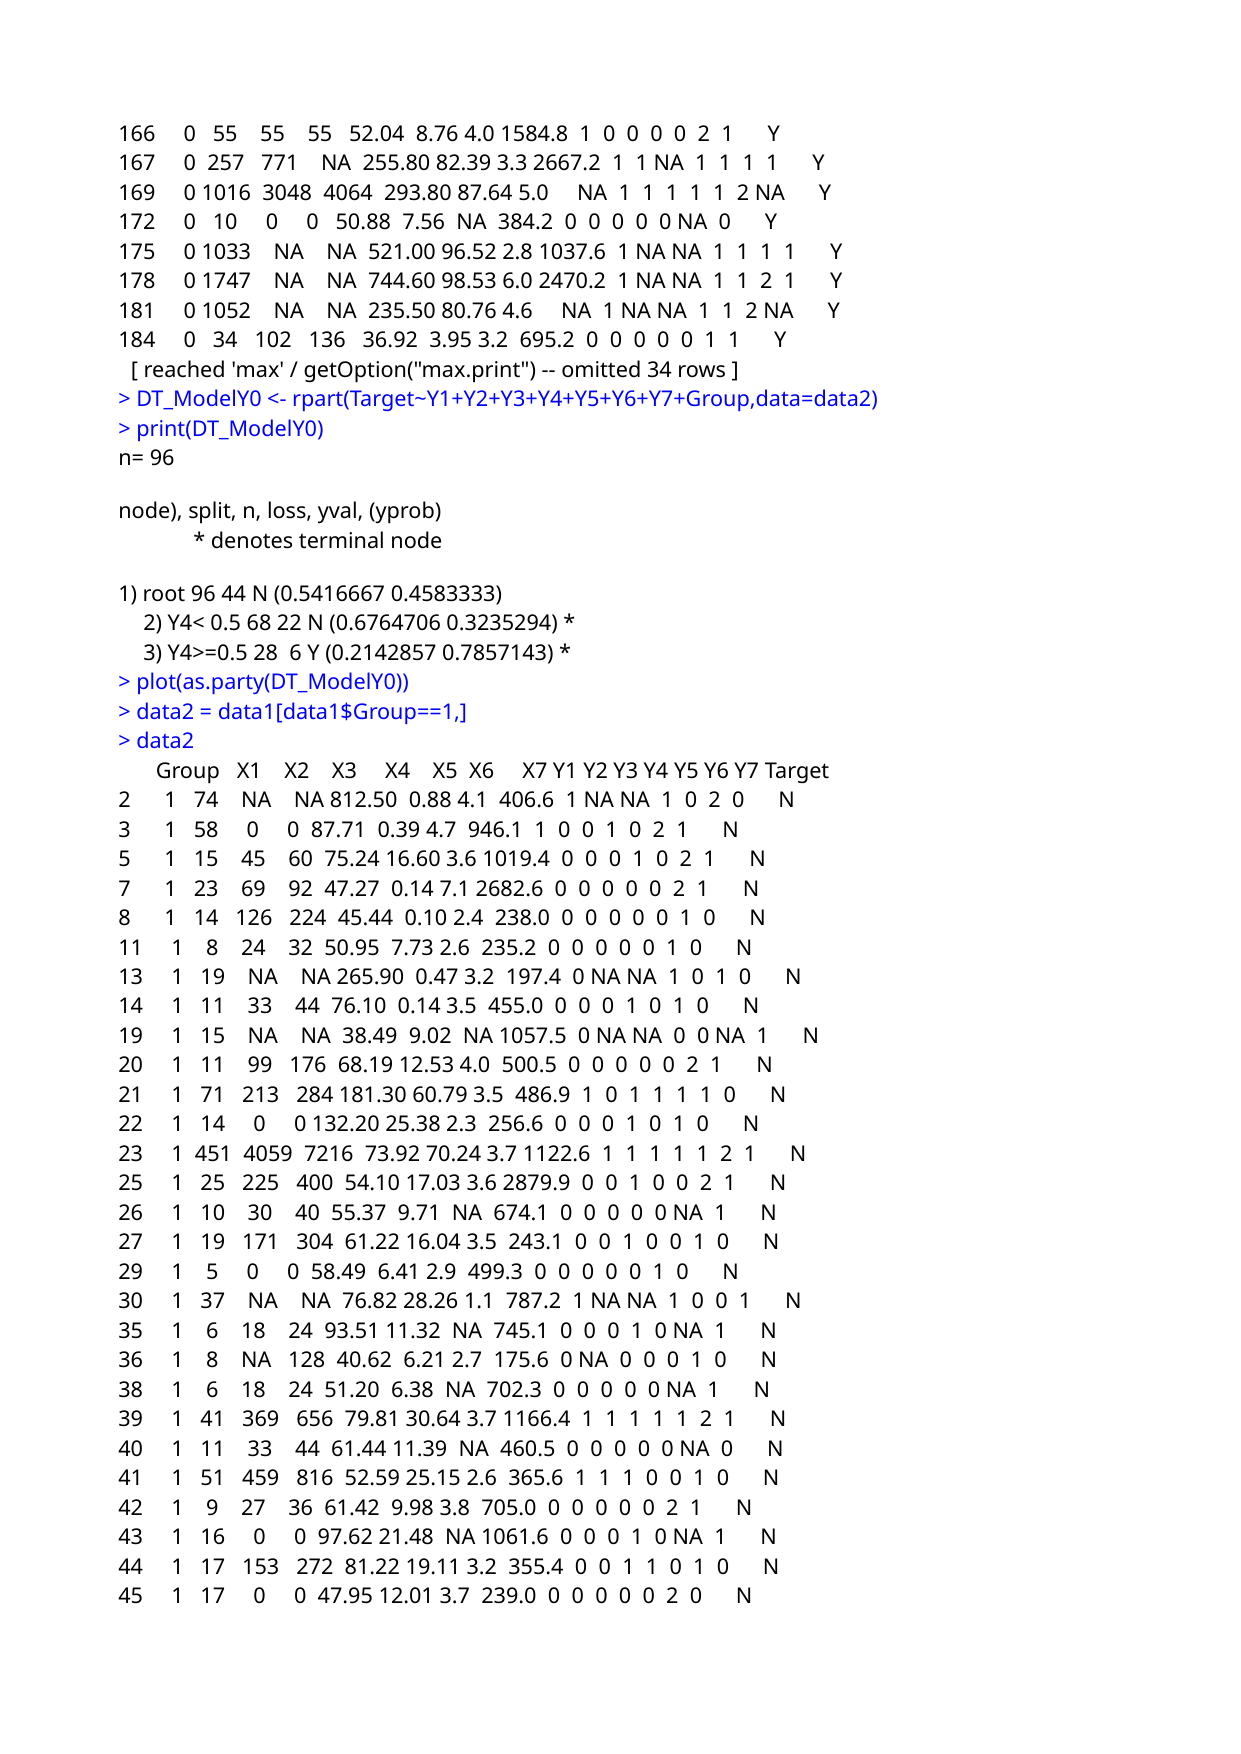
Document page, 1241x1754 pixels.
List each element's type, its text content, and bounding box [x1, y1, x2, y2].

text 20 1 11 99 176 68.19 12.53 4.0 500.5 0 0 0 0 0 2 1 N [118, 1050, 1122, 1079]
text 19 1 15 NA NA 38.49 9.02 NA 1057.5 0 NA NA 0 0 NA 1 N [118, 1020, 1122, 1050]
text 25 1 25 225 400 54.10 17.03 3.6 2879.9 0 0 1 0 0 2 1 N [118, 1168, 1122, 1197]
text 26 1 10 30 40 55.37 9.71 NA 674.1 0 0 0 0 0 NA 1 N [118, 1197, 1122, 1227]
text 35 1 6 18 24 93.51 11.32 NA 745.1 0 0 0 1 0 NA 1 N [118, 1315, 1122, 1344]
text 5 1 15 45 60 75.24 16.60 3.6 1019.4 0 0 0 1 0 2 1 N [118, 843, 1122, 873]
text 45 1 17 0 0 47.95 12.01 3.7 239.0 0 0 0 0 0 2 0 N [118, 1580, 1122, 1610]
text 38 1 6 18 24 51.20 6.38 NA 702.3 0 0 0 0 0 NA 1 N [118, 1374, 1122, 1403]
text > data2 [118, 726, 1122, 755]
text * denotes terminal node [118, 525, 1122, 554]
text 41 1 51 459 816 52.59 25.15 2.6 365.6 1 1 1 0 0 1 0 N [118, 1462, 1122, 1492]
text 181 0 1052 NA NA 235.50 80.76 4.6 NA 1 NA NA 1 1 2 NA Y [118, 295, 1122, 324]
text 39 1 41 369 656 79.81 30.64 3.7 1166.4 1 1 1 1 1 2 1 N [118, 1403, 1122, 1433]
text 36 1 8 NA 128 40.62 6.21 2.7 175.6 0 NA 0 0 0 1 0 N [118, 1344, 1122, 1374]
text 29 1 5 0 0 58.49 6.41 2.9 499.3 0 0 0 0 0 1 0 N [118, 1256, 1122, 1286]
text 27 1 19 171 304 61.22 16.04 3.5 243.1 0 0 1 0 0 1 0 N [118, 1227, 1122, 1256]
text 178 0 1747 NA NA 744.60 98.53 6.0 2470.2 1 NA NA 1 1 2 1 Y [118, 266, 1122, 295]
text > print(DT_ModelY0) [118, 413, 1122, 442]
text 169 0 1016 3048 4064 293.80 87.64 5.0 NA 1 1 1 1 1 2 NA Y [118, 177, 1122, 207]
text 23 1 451 4059 7216 73.92 70.24 3.7 1122.6 1 1 1 1 1 2 1 N [118, 1138, 1122, 1168]
text 22 1 14 0 0 132.20 25.38 2.3 256.6 0 0 0 1 0 1 0 N [118, 1109, 1122, 1138]
text 166 0 55 55 55 52.04 8.76 4.0 1584.8 1 0 0 0 0 2 1 Y [118, 118, 1122, 148]
text 44 1 17 153 272 81.22 19.11 3.2 355.4 0 0 1 1 0 1 0 N [118, 1551, 1122, 1580]
text 2 1 74 NA NA 812.50 0.88 4.1 406.6 1 NA NA 1 0 2 0 N [118, 784, 1122, 814]
text 8 1 14 126 224 45.44 0.10 2.4 238.0 0 0 0 0 0 1 0 N [118, 902, 1122, 932]
text Group X1 X2 X3 X4 X5 X6 X7 Y1 Y2 Y3 Y4 Y5 Y6 Y7 Target [118, 755, 1122, 784]
text 11 1 8 24 32 50.95 7.73 2.6 235.2 0 0 0 0 0 1 0 N [118, 932, 1122, 961]
text 3 1 58 0 0 87.71 0.39 4.7 946.1 1 0 0 1 0 2 1 N [118, 814, 1122, 843]
text 14 1 11 33 44 76.10 0.14 3.5 455.0 0 0 0 1 0 1 0 N [118, 991, 1122, 1020]
text > DT_ModelY0 <- rpart(Target~Y1+Y2+Y3+Y4+Y5+Y6+Y7+Group,data=data2) [118, 383, 1122, 413]
text 172 0 10 0 0 50.88 7.56 NA 384.2 0 0 0 0 0 NA 0 Y [118, 207, 1122, 236]
text 40 1 11 33 44 61.44 11.39 NA 460.5 0 0 0 0 0 NA 0 N [118, 1433, 1122, 1462]
text node), split, n, loss, yval, (yprob) [118, 496, 1122, 525]
text 184 0 34 102 136 36.92 3.95 3.2 695.2 0 0 0 0 0 1 1 Y [118, 324, 1122, 354]
text 175 0 1033 NA NA 521.00 96.52 2.8 1037.6 1 NA NA 1 1 1 1 Y [118, 236, 1122, 266]
text 3) Y4>=0.5 28 6 Y (0.2142857 0.7857143) * [118, 637, 1122, 667]
text 1) root 96 44 N (0.5416667 0.4583333) [118, 578, 1122, 608]
text 2) Y4< 0.5 68 22 N (0.6764706 0.3235294) * [118, 608, 1122, 637]
text > plot(as.party(DT_ModelY0)) [118, 667, 1122, 696]
text 43 1 16 0 0 97.62 21.48 NA 1061.6 0 0 0 1 0 NA 1 N [118, 1521, 1122, 1551]
text > data2 = data1[data1$Group==1,] [118, 696, 1122, 726]
text 7 1 23 69 92 47.27 0.14 7.1 2682.6 0 0 0 0 0 2 1 N [118, 873, 1122, 902]
text 167 0 257 771 NA 255.80 82.39 3.3 2667.2 1 1 NA 1 1 1 1 Y [118, 148, 1122, 177]
text 42 1 9 27 36 61.42 9.98 3.8 705.0 0 0 0 0 0 2 1 N [118, 1492, 1122, 1521]
text n= 96 [118, 442, 1122, 472]
text 21 1 71 213 284 181.30 60.79 3.5 486.9 1 0 1 1 1 1 0 N [118, 1079, 1122, 1109]
text 30 1 37 NA NA 76.82 28.26 1.1 787.2 1 NA NA 1 0 0 1 N [118, 1286, 1122, 1315]
text 13 1 19 NA NA 265.90 0.47 3.2 197.4 0 NA NA 1 0 1 0 N [118, 961, 1122, 991]
text [ reached 'max' / getOption("max.print") -- omitted 34 rows ] [118, 354, 1122, 383]
